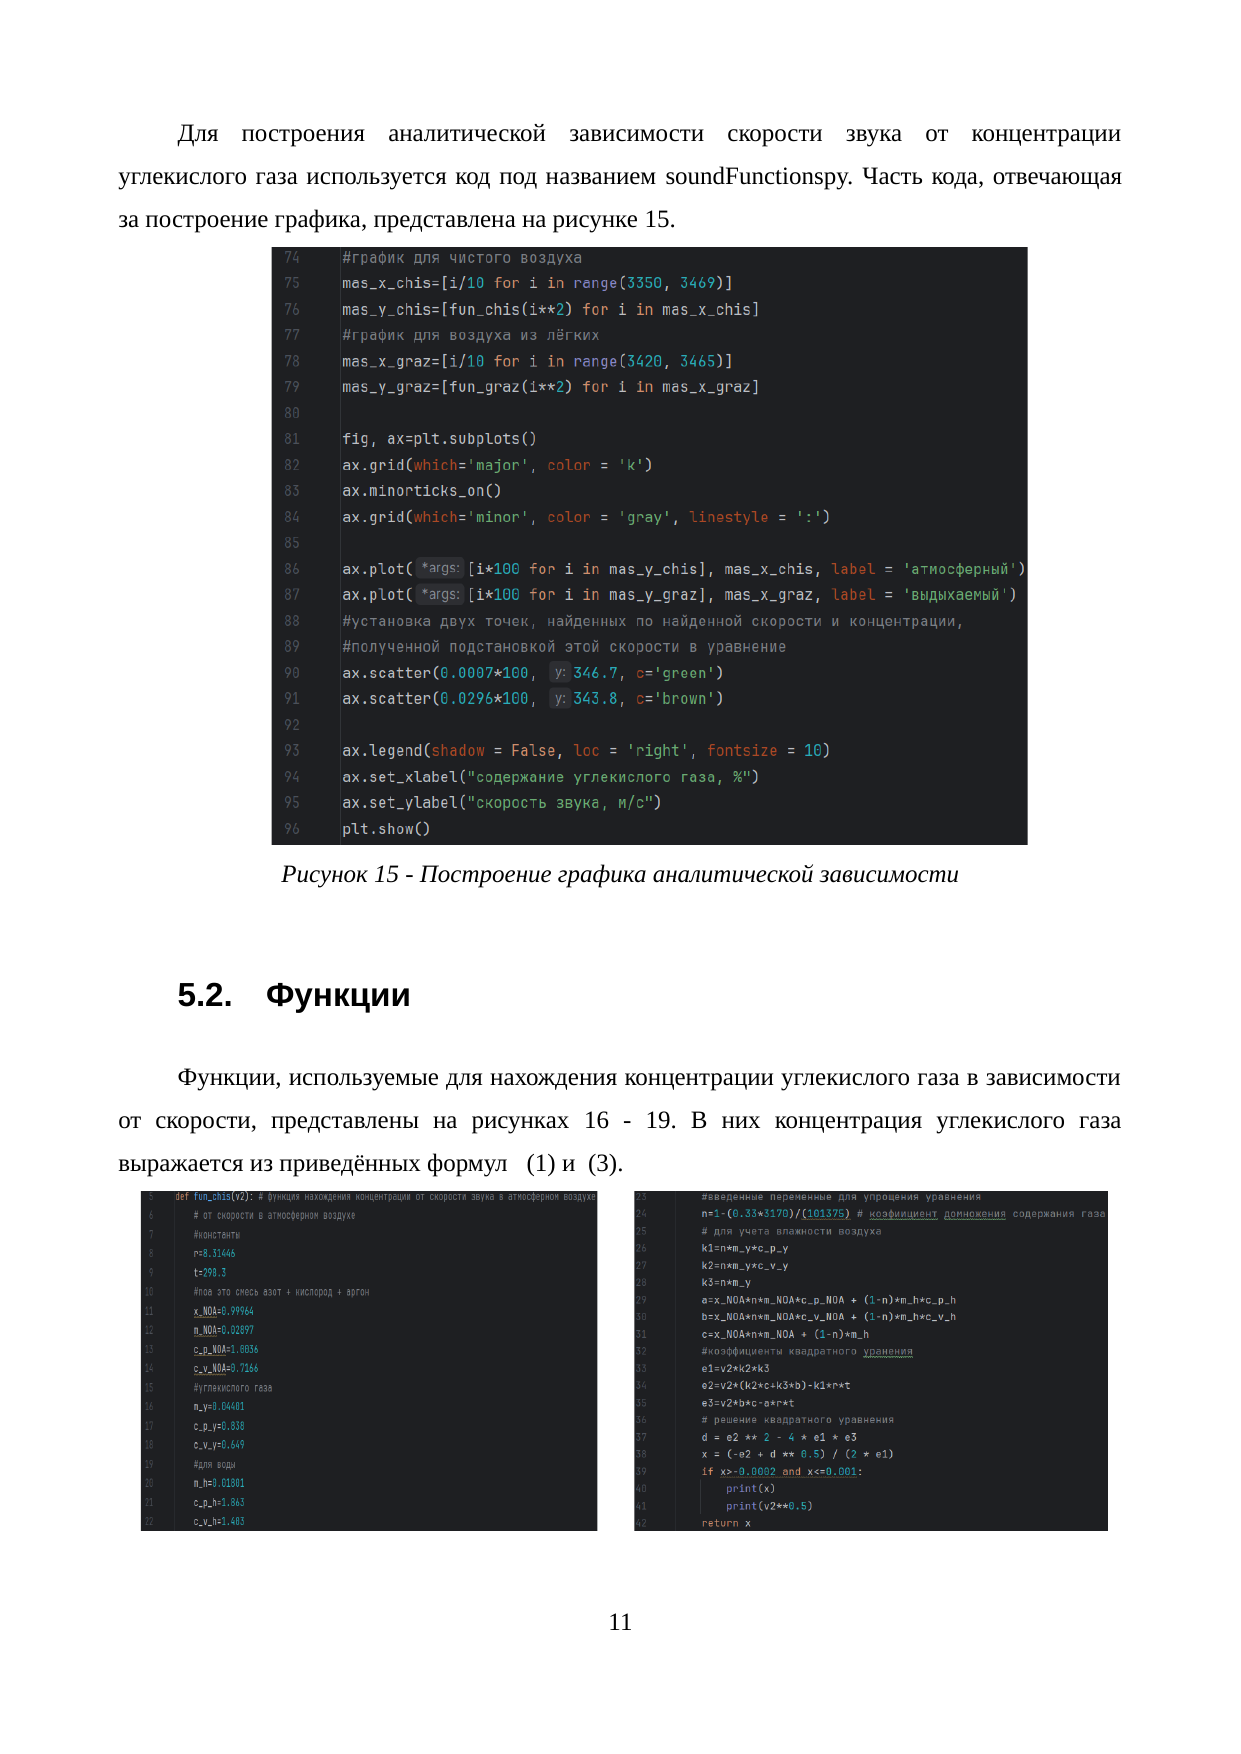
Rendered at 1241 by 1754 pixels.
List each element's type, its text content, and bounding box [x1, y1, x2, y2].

table_header [118, 1191, 620, 1545]
text Функции, используемые для нахождения концентрации углекислого газа в зависимости от скорости, представлены на рисунках 16 - 19. В них концентрация углекислого газа выражается из приведённых формул (1) и (3). [118, 1062, 1122, 1177]
picture [634, 1191, 1108, 1531]
subtitle Функции [118, 974, 1122, 1013]
table_header [620, 1191, 1122, 1545]
picture [140, 1191, 598, 1531]
text Для построения аналитической зависимости скорости звука от концентрации углекислого газа используется код под названием soundFunctionspy. Часть кода, отвечающая за построение графика, представлена на рисунке 15. [118, 118, 1122, 233]
picture [271, 247, 1028, 845]
text Рисунок 15 - Построение графика аналитической зависимости [118, 859, 1122, 888]
